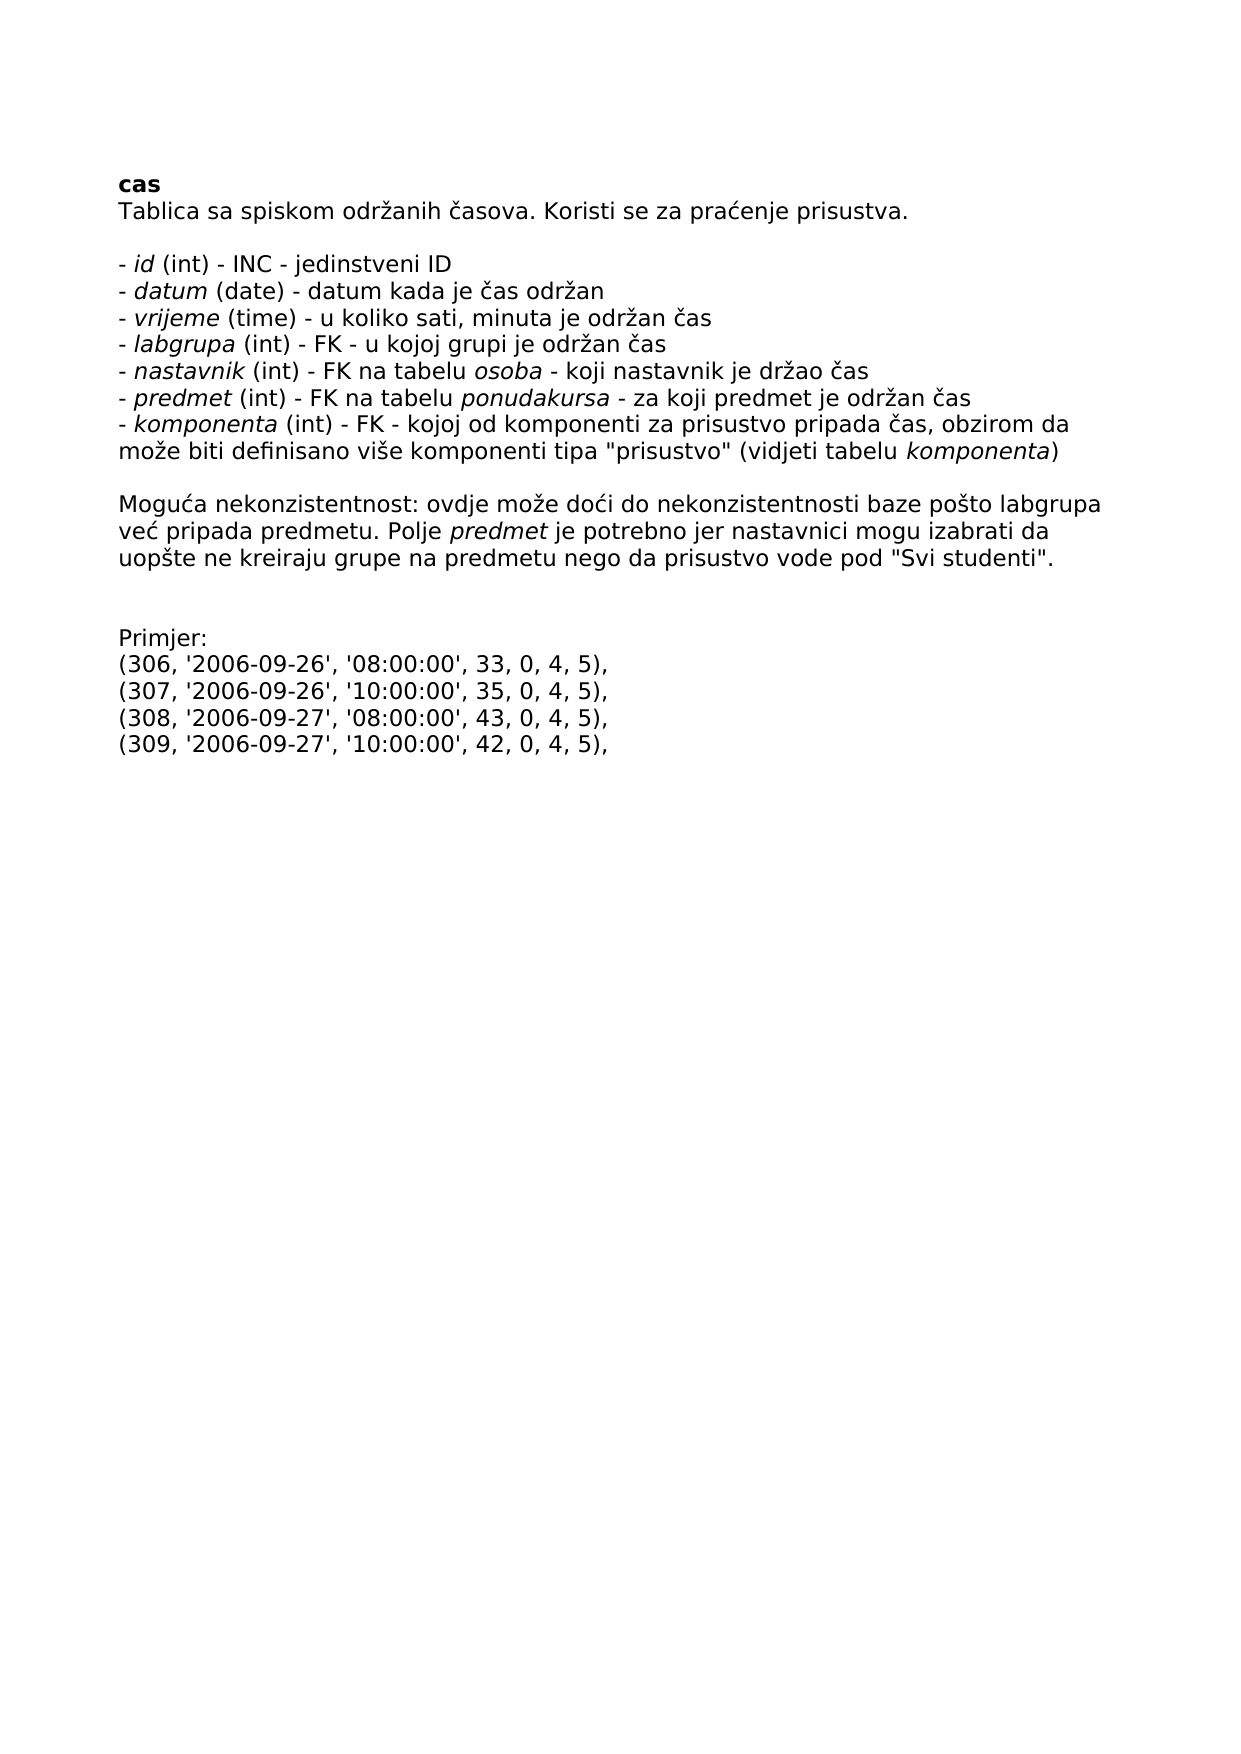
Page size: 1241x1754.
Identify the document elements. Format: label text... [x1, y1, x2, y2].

text - predmet (int) - FK na tabelu ponudakursa - za koji predmet je održan čas [118, 385, 1122, 411]
text Tablica sa spiskom održanih časova. Koristi se za praćenje prisustva. [118, 198, 1122, 225]
text - id (int) - INC - jedinstveni ID [118, 251, 1122, 278]
text - komponenta (int) - FK - kojoj od komponenti za prisustvo pripada čas, obzirom da može biti definisano više komponenti tipa "prisustvo" (vidjeti tabelu komponenta) [118, 411, 1122, 465]
text (306, '2006-09-26', '08:00:00', 33, 0, 4, 5), [118, 651, 1122, 678]
text - vrijeme (time) - u koliko sati, minuta je održan čas [118, 305, 1122, 331]
text cas [118, 171, 1122, 198]
text (307, '2006-09-26', '10:00:00', 35, 0, 4, 5), [118, 678, 1122, 705]
text - nastavnik (int) - FK na tabelu osoba - koji nastavnik je držao čas [118, 358, 1122, 385]
text Primjer: [118, 625, 1122, 651]
text (308, '2006-09-27', '08:00:00', 43, 0, 4, 5), [118, 705, 1122, 731]
text Moguća nekonzistentnost: ovdje može doći do nekonzistentnosti baze pošto labgrupa već pripada predmetu. Polje predmet je potrebno jer nastavnici mogu izabrati da uopšte ne kreiraju grupe na predmetu nego da prisustvo vode pod "Svi studenti". [118, 491, 1122, 571]
text - datum (date) - datum kada je čas održan [118, 278, 1122, 305]
text (309, '2006-09-27', '10:00:00', 42, 0, 4, 5), [118, 731, 1122, 758]
text - labgrupa (int) - FK - u kojoj grupi je održan čas [118, 331, 1122, 358]
